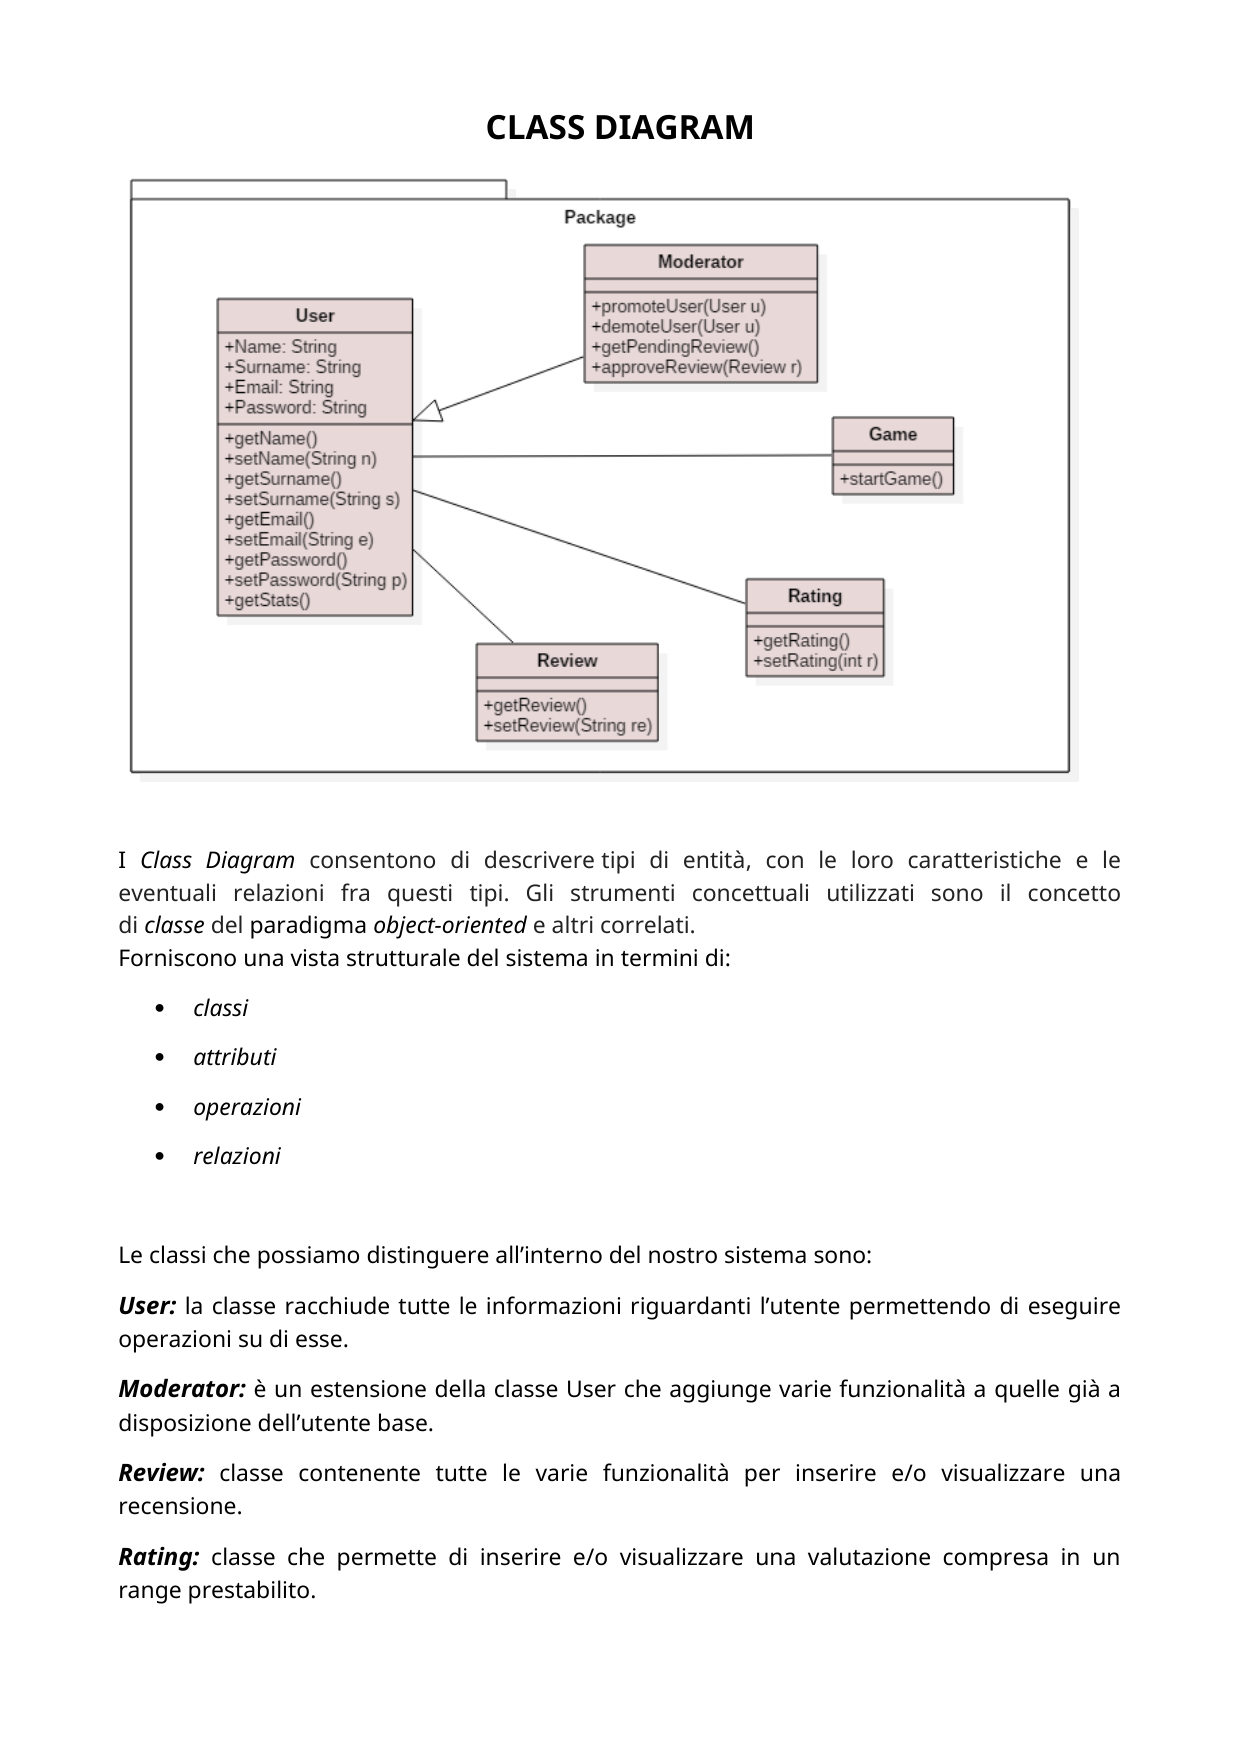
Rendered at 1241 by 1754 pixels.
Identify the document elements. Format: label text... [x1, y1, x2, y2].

list relazioni [156, 1140, 1122, 1171]
text I Class Diagram consentono di descrivere tipi di entità, con le loro caratteristiche e le eventuali relazioni fra questi tipi. Gli strumenti concettuali utilizzati sono il concetto di classe del paradigma object-oriented e altri correlati. [118, 844, 1122, 941]
text CLASS DIAGRAM [118, 103, 1122, 149]
text Rating: classe che permette di inserire e/o visualizzare una valutazione compresa in un range prestabilito. [118, 1539, 1122, 1605]
text Review: classe contenente tutte le varie funzionalità per inserire e/o visualizzare una recensione. [118, 1456, 1122, 1521]
list attributi [156, 1041, 1122, 1072]
text Le classi che possiamo distinguere all’interno del nostro sistema sono: [118, 1239, 1122, 1270]
list classi [156, 992, 1122, 1023]
text Moderator: è un estensione della classe User che aggiunge varie funzionalità a quelle già a disposizione dell’utente base. [118, 1372, 1122, 1438]
list operazioni [156, 1091, 1122, 1122]
text Forniscono una vista strutturale del sistema in termini di: [118, 942, 1122, 973]
text User: la classe racchiude tutte le informazioni riguardanti l’utente permettendo di eseguire operazioni su di esse. [118, 1289, 1122, 1354]
